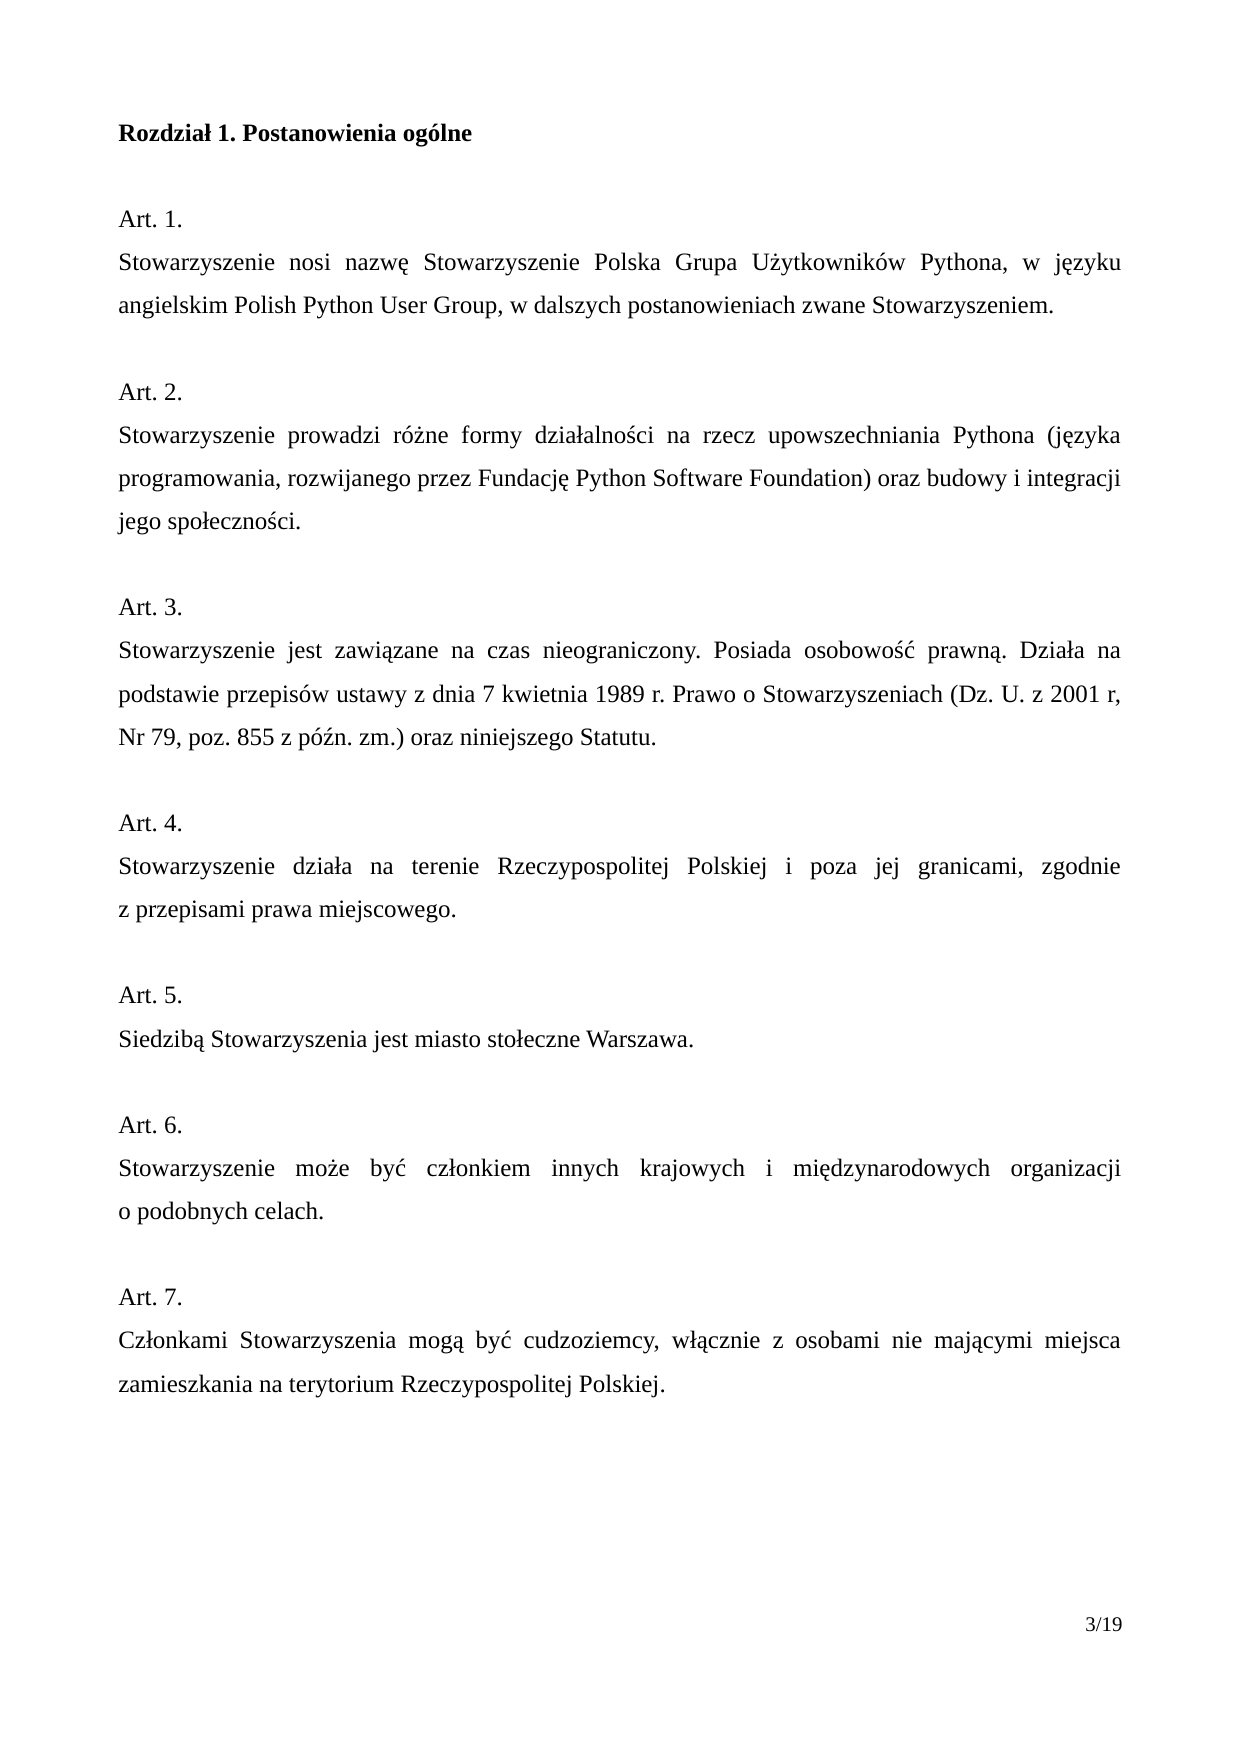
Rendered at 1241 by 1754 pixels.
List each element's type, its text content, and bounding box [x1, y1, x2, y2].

text Art. 2. [118, 377, 1122, 406]
text Art. 4. [118, 808, 1122, 837]
text Stowarzyszenie nosi nazwę Stowarzyszenie Polska Grupa Użytkowników Pythona, w języku angielskim Polish Python User Group, w dalszych postanowieniach zwane Stowarzyszeniem. [118, 247, 1122, 319]
text Stowarzyszenie jest zawiązane na czas nieograniczony. Posiada osobowość prawną. Działa na podstawie przepisów ustawy z dnia 7 kwietnia 1989 r. Prawo o Stowarzyszeniach (Dz. U. z 2001 r, Nr 79, poz. 855 z późn. zm.) oraz niniejszego Statutu. [118, 636, 1122, 751]
text Stowarzyszenie może być członkiem innych krajowych i międzynarodowych organizacji o podobnych celach. [118, 1153, 1122, 1225]
text Art. 6. [118, 1110, 1122, 1139]
text Członkami Stowarzyszenia mogą być cudzoziemcy, włącznie z osobami nie mającymi miejsca zamieszkania na terytorium Rzeczypospolitej Polskiej. [118, 1326, 1122, 1397]
text Art. 5. [118, 981, 1122, 1009]
text Art. 3. [118, 592, 1122, 621]
text Stowarzyszenie działa na terenie Rzeczypospolitej Polskiej i poza jej granicami, zgodnie z przepisami prawa miejscowego. [118, 851, 1122, 923]
text Stowarzyszenie prowadzi różne formy działalności na rzecz upowszechniania Pythona (języka programowania, rozwijanego przez Fundację Python Software Foundation) oraz budowy i integracji jego społeczności. [118, 420, 1122, 535]
text Art. 7. [118, 1282, 1122, 1311]
text Art. 1. [118, 204, 1122, 233]
text Rozdział 1. Postanowienia ogólne [118, 118, 1122, 147]
text Siedzibą Stowarzyszenia jest miasto stołeczne Warszawa. [118, 1024, 1122, 1052]
